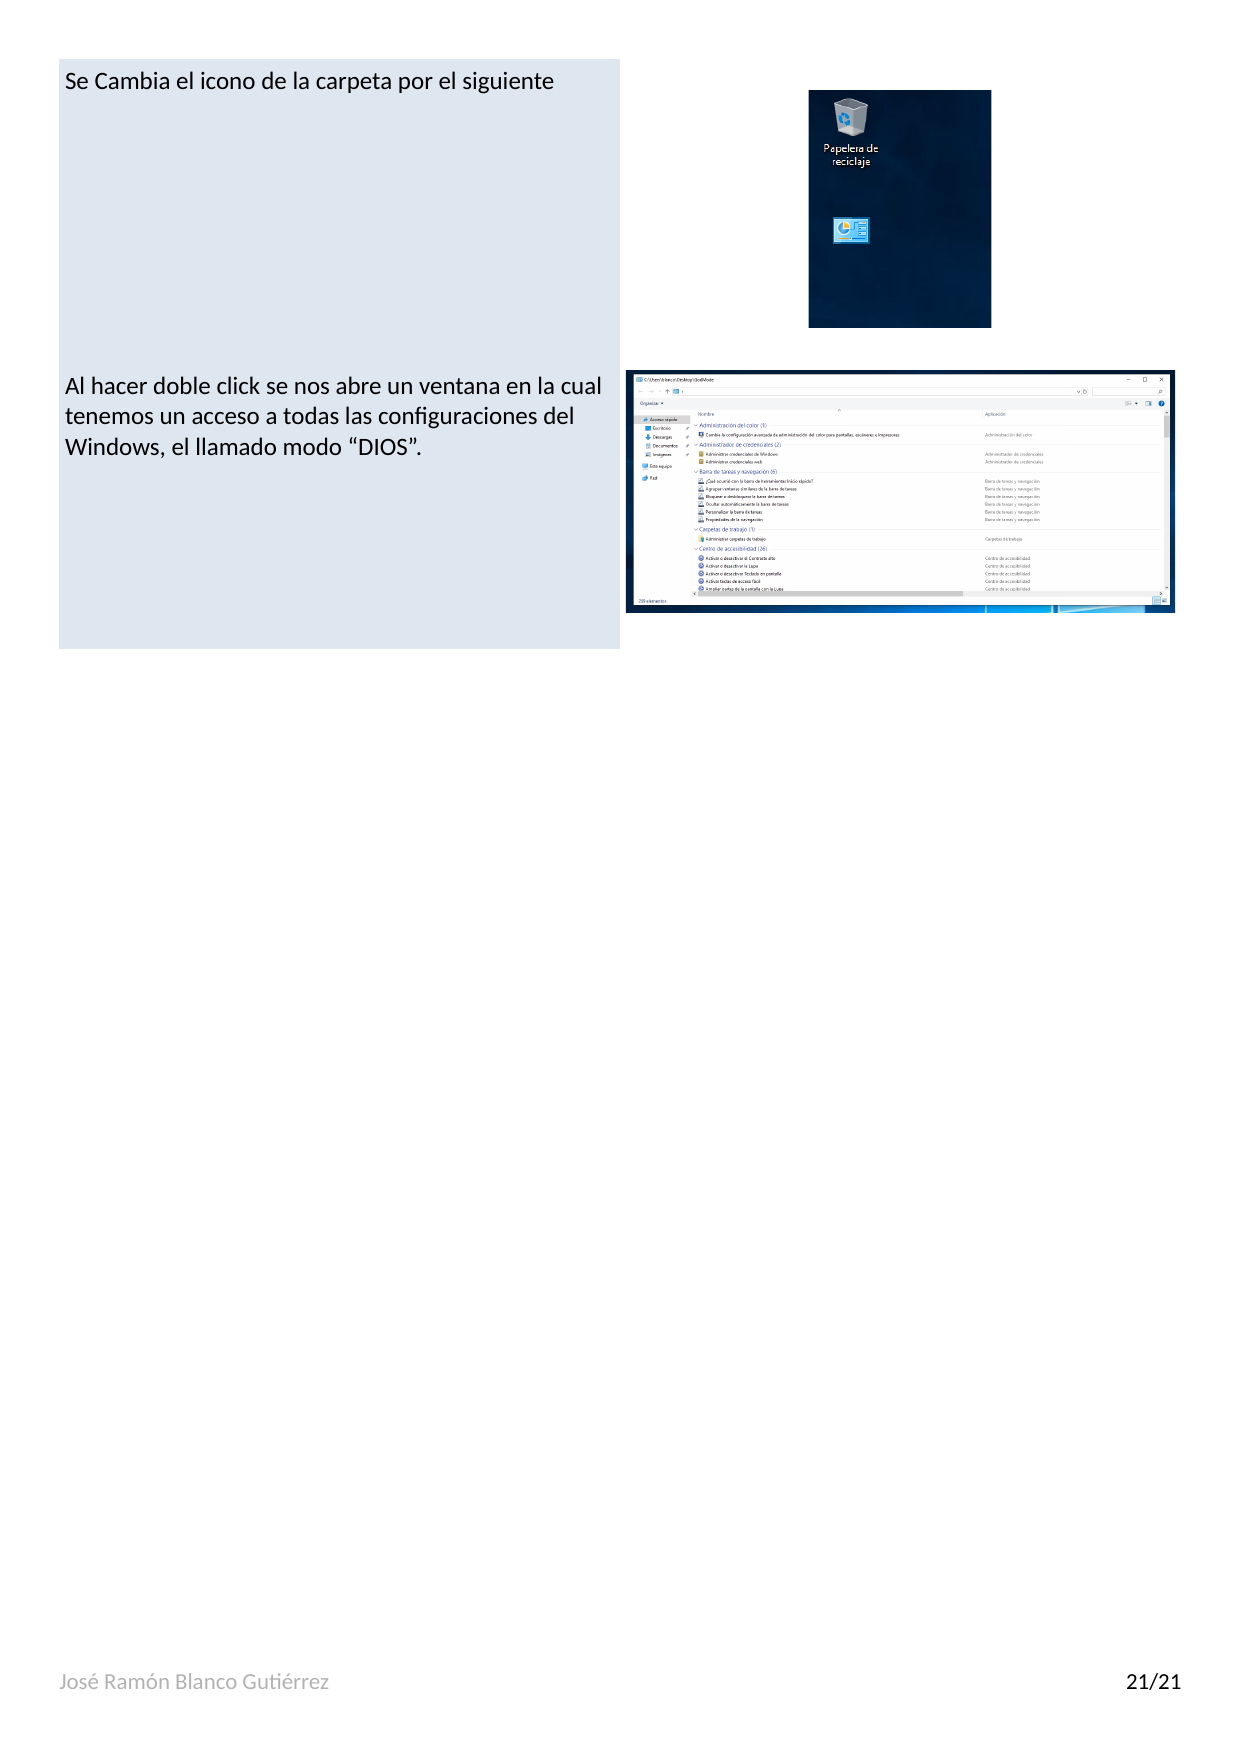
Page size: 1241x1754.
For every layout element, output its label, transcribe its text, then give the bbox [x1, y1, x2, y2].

table_cell [620, 59, 1181, 364]
table_cell [620, 364, 1181, 649]
table_cell Se Cambia el icono de la carpeta por el siguiente [59, 59, 620, 364]
table_cell Al hacer doble click se nos abre un ventana en la cual tenemos un acceso a todas las configuraciones del Windows, el llamado modo “DIOS”. [59, 364, 620, 649]
picture [808, 90, 992, 328]
picture [625, 370, 1176, 613]
